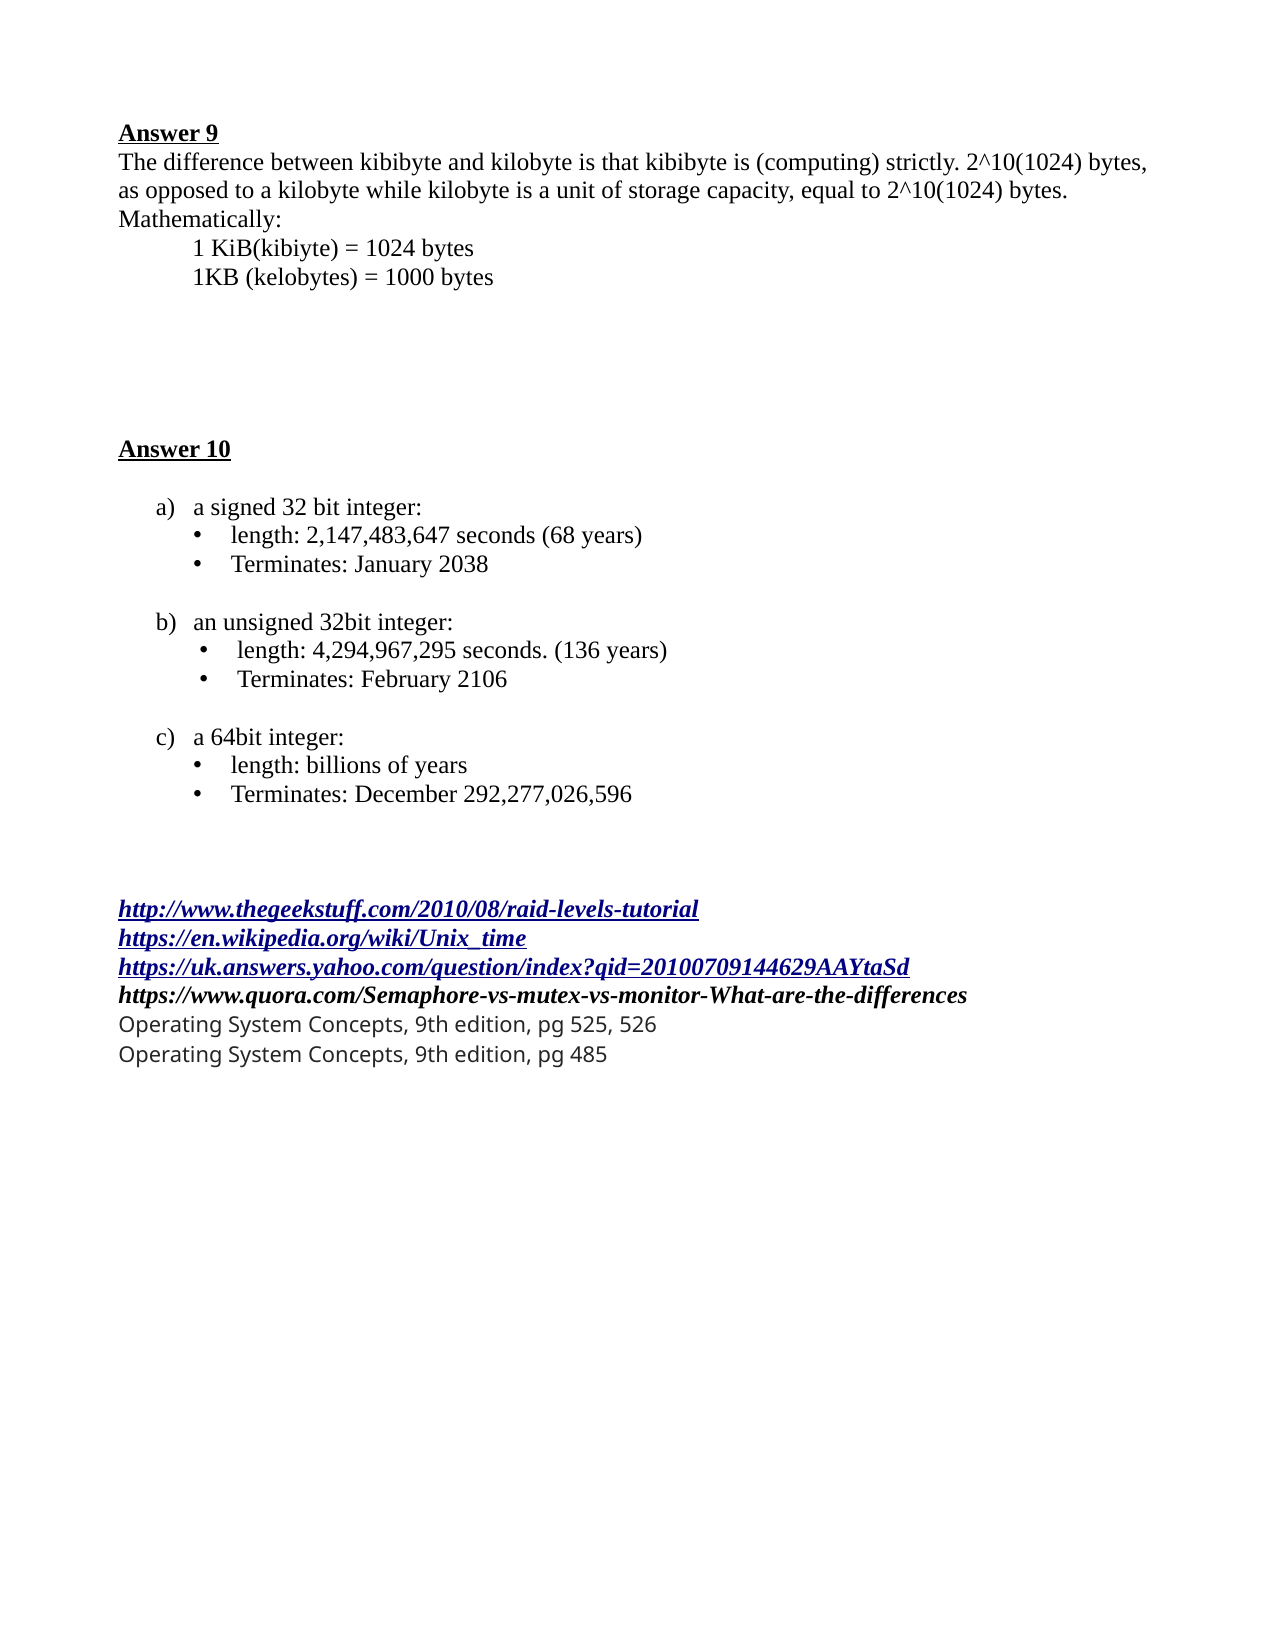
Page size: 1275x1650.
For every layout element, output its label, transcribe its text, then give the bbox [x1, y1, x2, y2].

text Operating System Concepts, 9th edition, pg 485 [118, 1039, 1157, 1069]
text The difference between kibibyte and kilobyte is that kibibyte is (computing) strictly. 2^10(1024) bytes, as opposed to a kilobyte while kilobyte is a unit of storage capacity, equal to 2^10(1024) bytes. Mathematically: [118, 147, 1157, 233]
list a signed 32 bit integer: [156, 492, 1157, 521]
text Answer 10 [118, 434, 1157, 463]
list a 64bit integer: [156, 722, 1157, 751]
text https://uk.answers.yahoo.com/question/index?qid=20100709144629AAYtaSd [118, 952, 1157, 981]
list Terminates: February 2106 [199, 664, 1157, 693]
text 1KB (kelobytes) = 1000 bytes [118, 262, 1157, 291]
list length: 4,294,967,295 seconds. (136 years) [199, 636, 1157, 664]
list an unsigned 32bit integer: [156, 607, 1157, 636]
list Terminates: December 292,277,026,596 [193, 779, 1157, 808]
text Operating System Concepts, 9th edition, pg 525, 526 [118, 1009, 1157, 1039]
text https://www.quora.com/Semaphore-vs-mutex-vs-monitor-What-are-the-differences [118, 981, 1157, 1009]
text 1 KiB(kibiyte) = 1024 bytes [118, 233, 1157, 262]
text http://www.thegeekstuff.com/2010/08/raid-levels-tutorial [118, 894, 1157, 923]
list Terminates: January 2038 [193, 549, 1157, 578]
text Answer 9 [118, 118, 1157, 147]
text https://en.wikipedia.org/wiki/Unix_time [118, 923, 1157, 952]
list length: 2,147,483,647 seconds (68 years) [193, 521, 1157, 549]
list length: billions of years [193, 751, 1157, 779]
